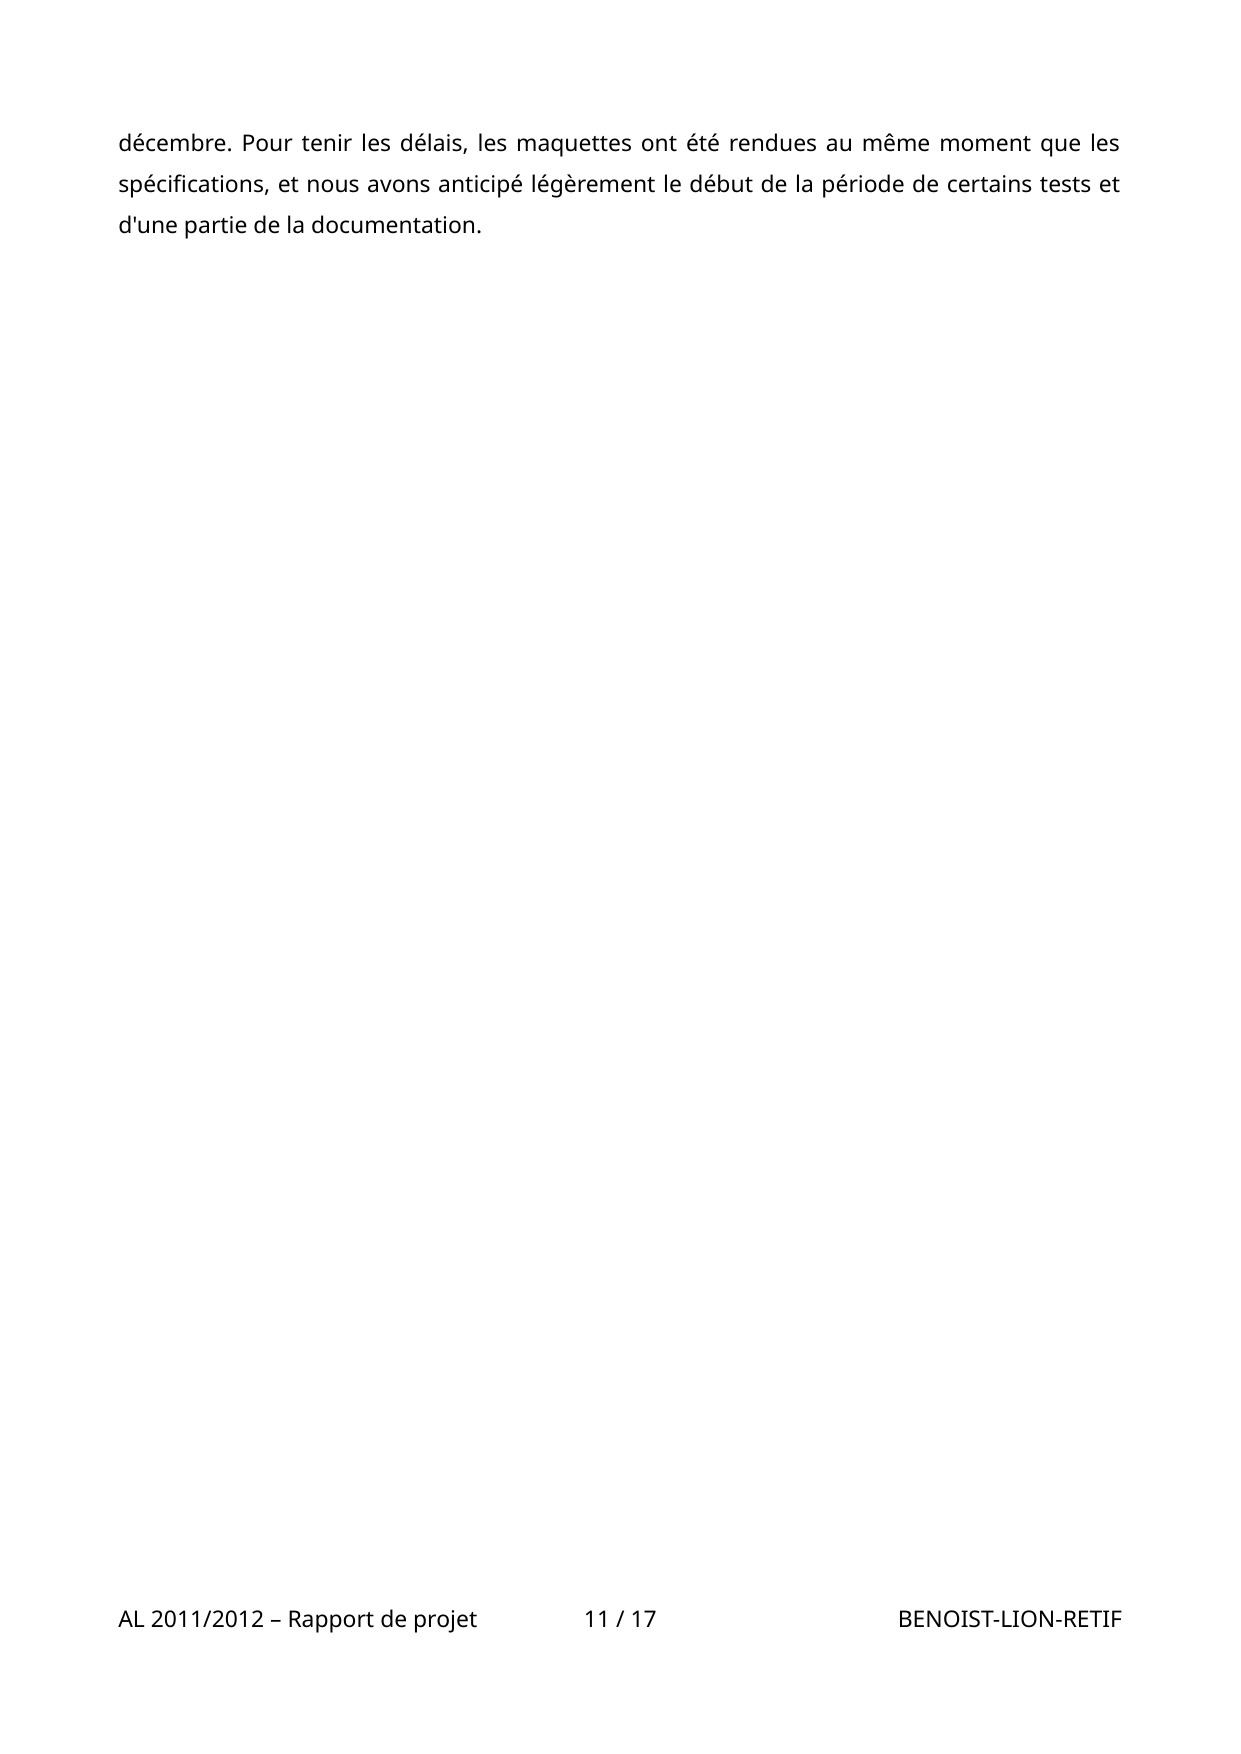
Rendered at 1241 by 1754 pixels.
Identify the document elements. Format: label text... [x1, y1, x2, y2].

text décembre. Pour tenir les délais, les maquettes ont été rendues au même moment que les spécifications, et nous avons anticipé légèrement le début de la période de certains tests et d'une partie de la documentation. [118, 118, 1122, 242]
